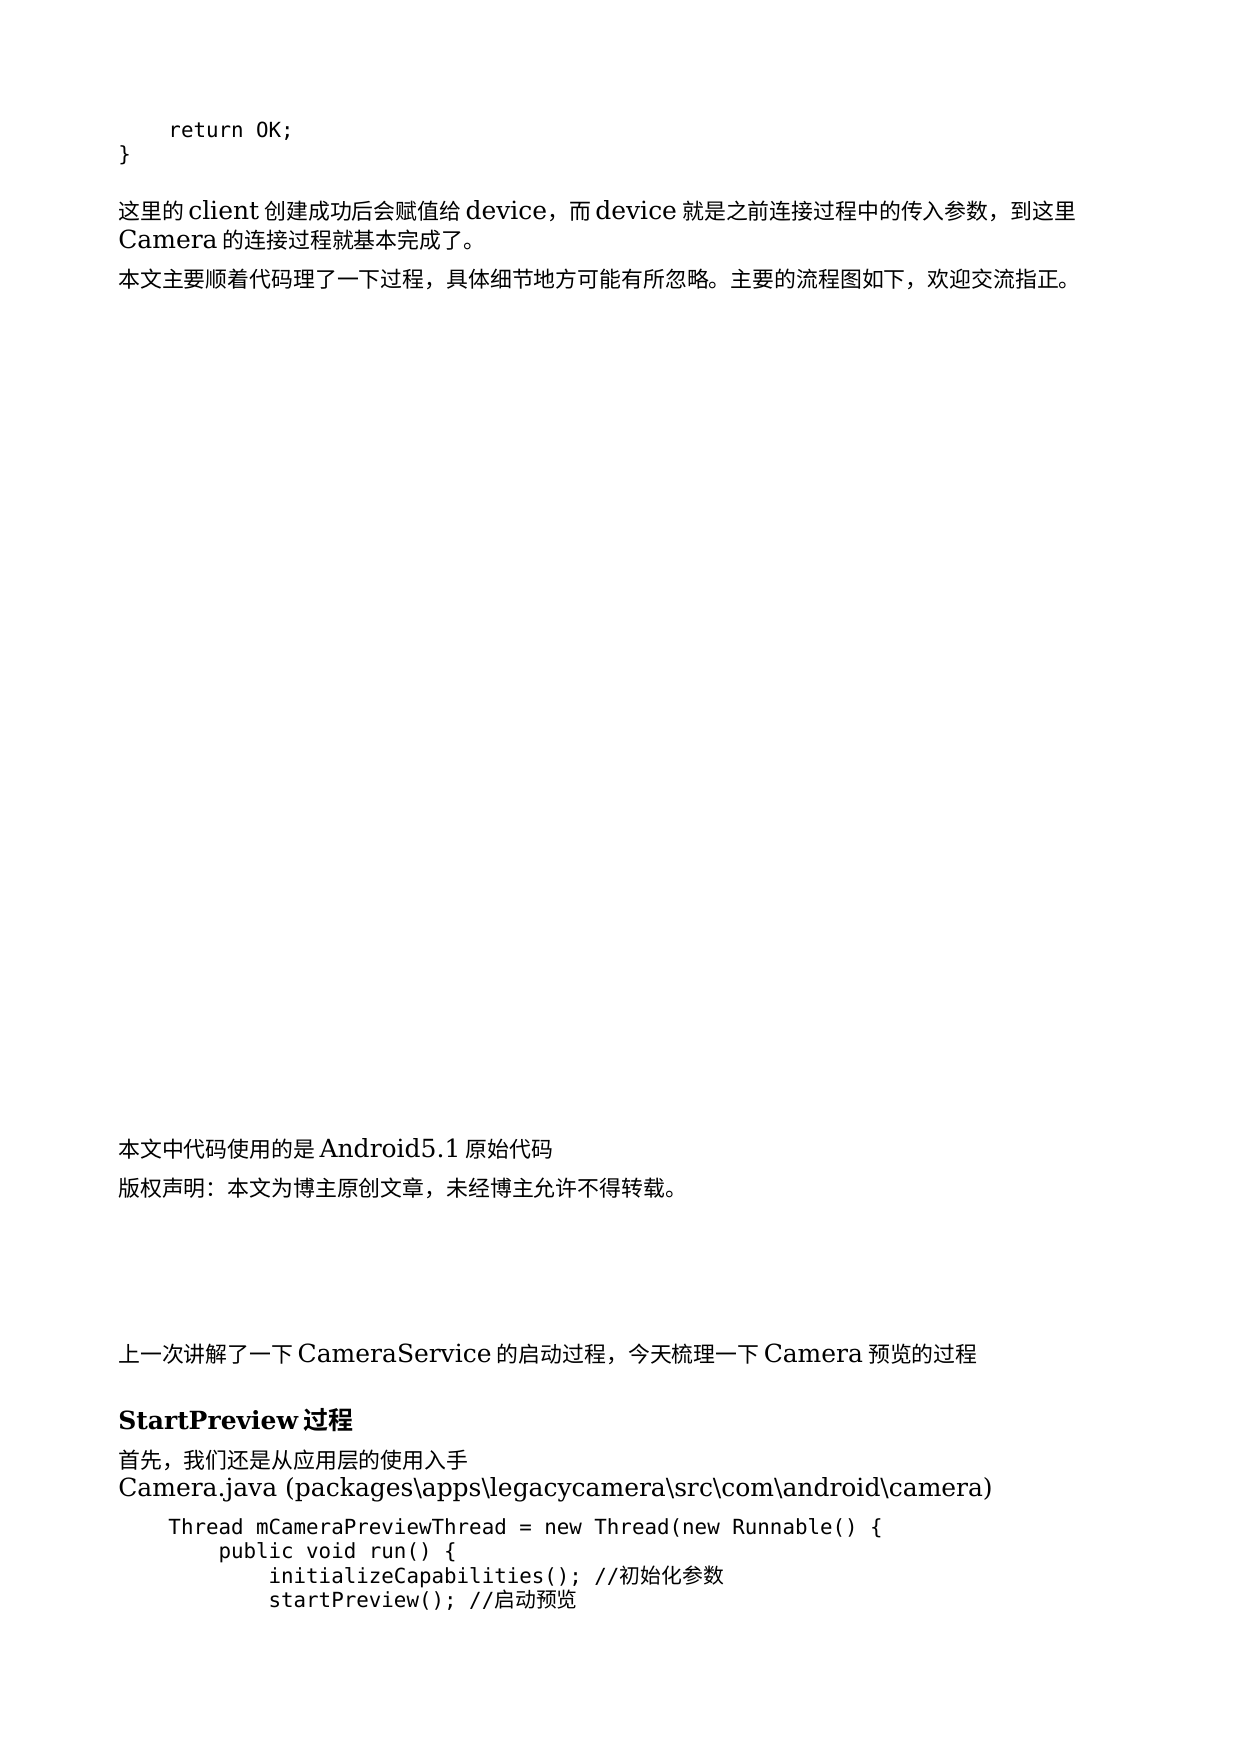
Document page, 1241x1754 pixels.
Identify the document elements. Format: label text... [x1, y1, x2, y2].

text initializeCapabilities(); //初始化参数 [118, 1564, 1122, 1588]
text 本文主要顺着代码理了一下过程，具体细节地方可能有所忽略。主要的流程图如下，欢迎交流指正。 [118, 267, 1122, 292]
text 首先，我们还是从应用层的使用入手 Camera.java (packages\apps\legacycamera\src\com\android\camera) [118, 1448, 1122, 1503]
text public void run() { [118, 1539, 1122, 1564]
text startPreview(); //启动预览 [118, 1588, 1122, 1612]
text 上一次讲解了一下CameraService的启动过程，今天梳理一下Camera预览的过程 [118, 1339, 1122, 1368]
text } [118, 142, 1122, 167]
text 本文中代码使用的是Android5.1原始代码 [118, 1135, 1122, 1164]
text 这里的client创建成功后会赋值给device，而device就是之前连接过程中的传入参数，到这里Camera的连接过程就基本完成了。 [118, 196, 1122, 254]
subtitle StartPreview过程 [118, 1406, 1122, 1435]
text Thread mCameraPreviewThread = new Thread(new Runnable() { [118, 1515, 1122, 1539]
text return OK; [118, 118, 1122, 142]
text 版权声明：本文为博主原创文章，未经博主允许不得转载。 [118, 1176, 1122, 1202]
